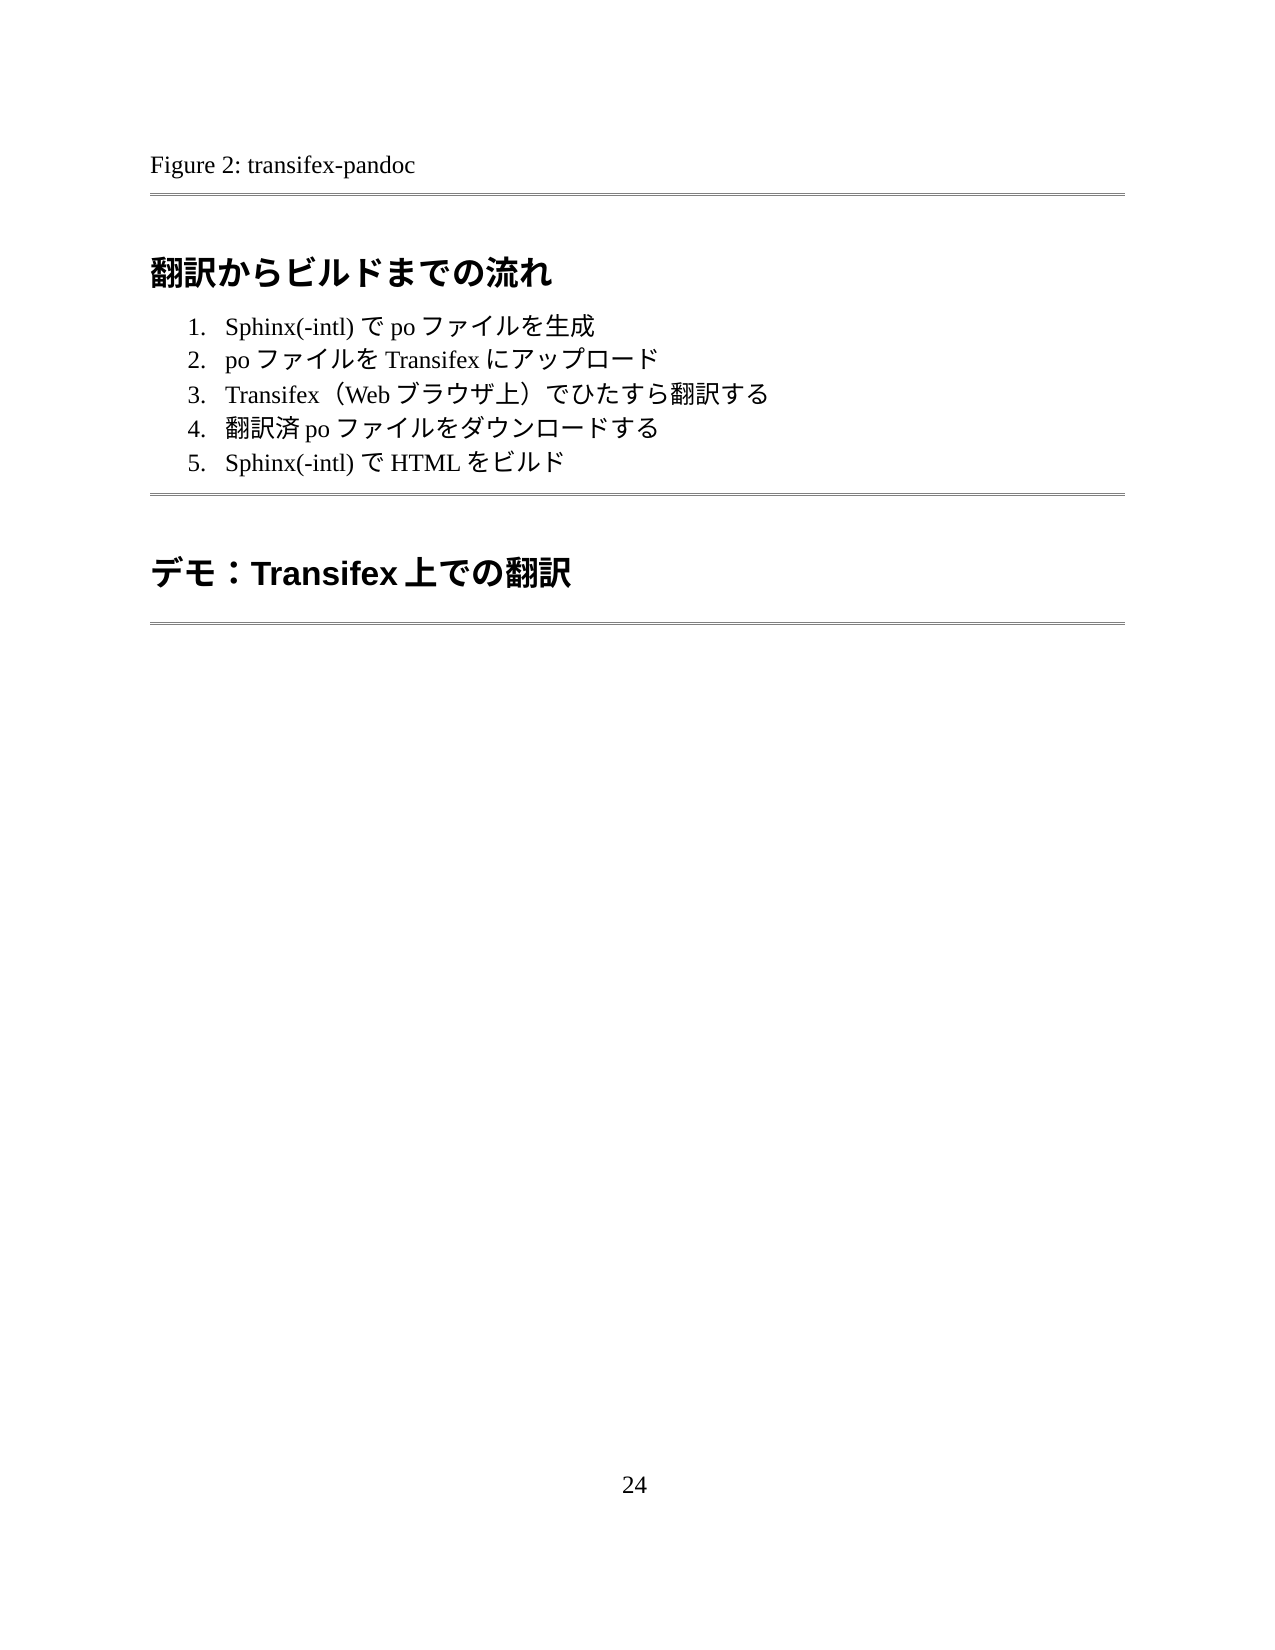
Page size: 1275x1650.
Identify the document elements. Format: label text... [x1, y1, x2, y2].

list Sphinx(-intl) でpoファイルを生成 [187, 308, 1125, 342]
list poファイルをTransifexにアップロード [187, 342, 1125, 376]
list Transifex（Webブラウザ上）でひたすら翻訳する [187, 376, 1125, 410]
subtitle 翻訳からビルドまでの流れ [150, 250, 1125, 296]
list Sphinx(-intl) でHTMLをビルド [187, 444, 1125, 478]
list 翻訳済poファイルをダウンロードする [187, 410, 1125, 444]
subtitle デモ：Transifex上での翻訳 [150, 549, 1125, 595]
text Figure 2: transifex-pandoc [150, 150, 1125, 179]
